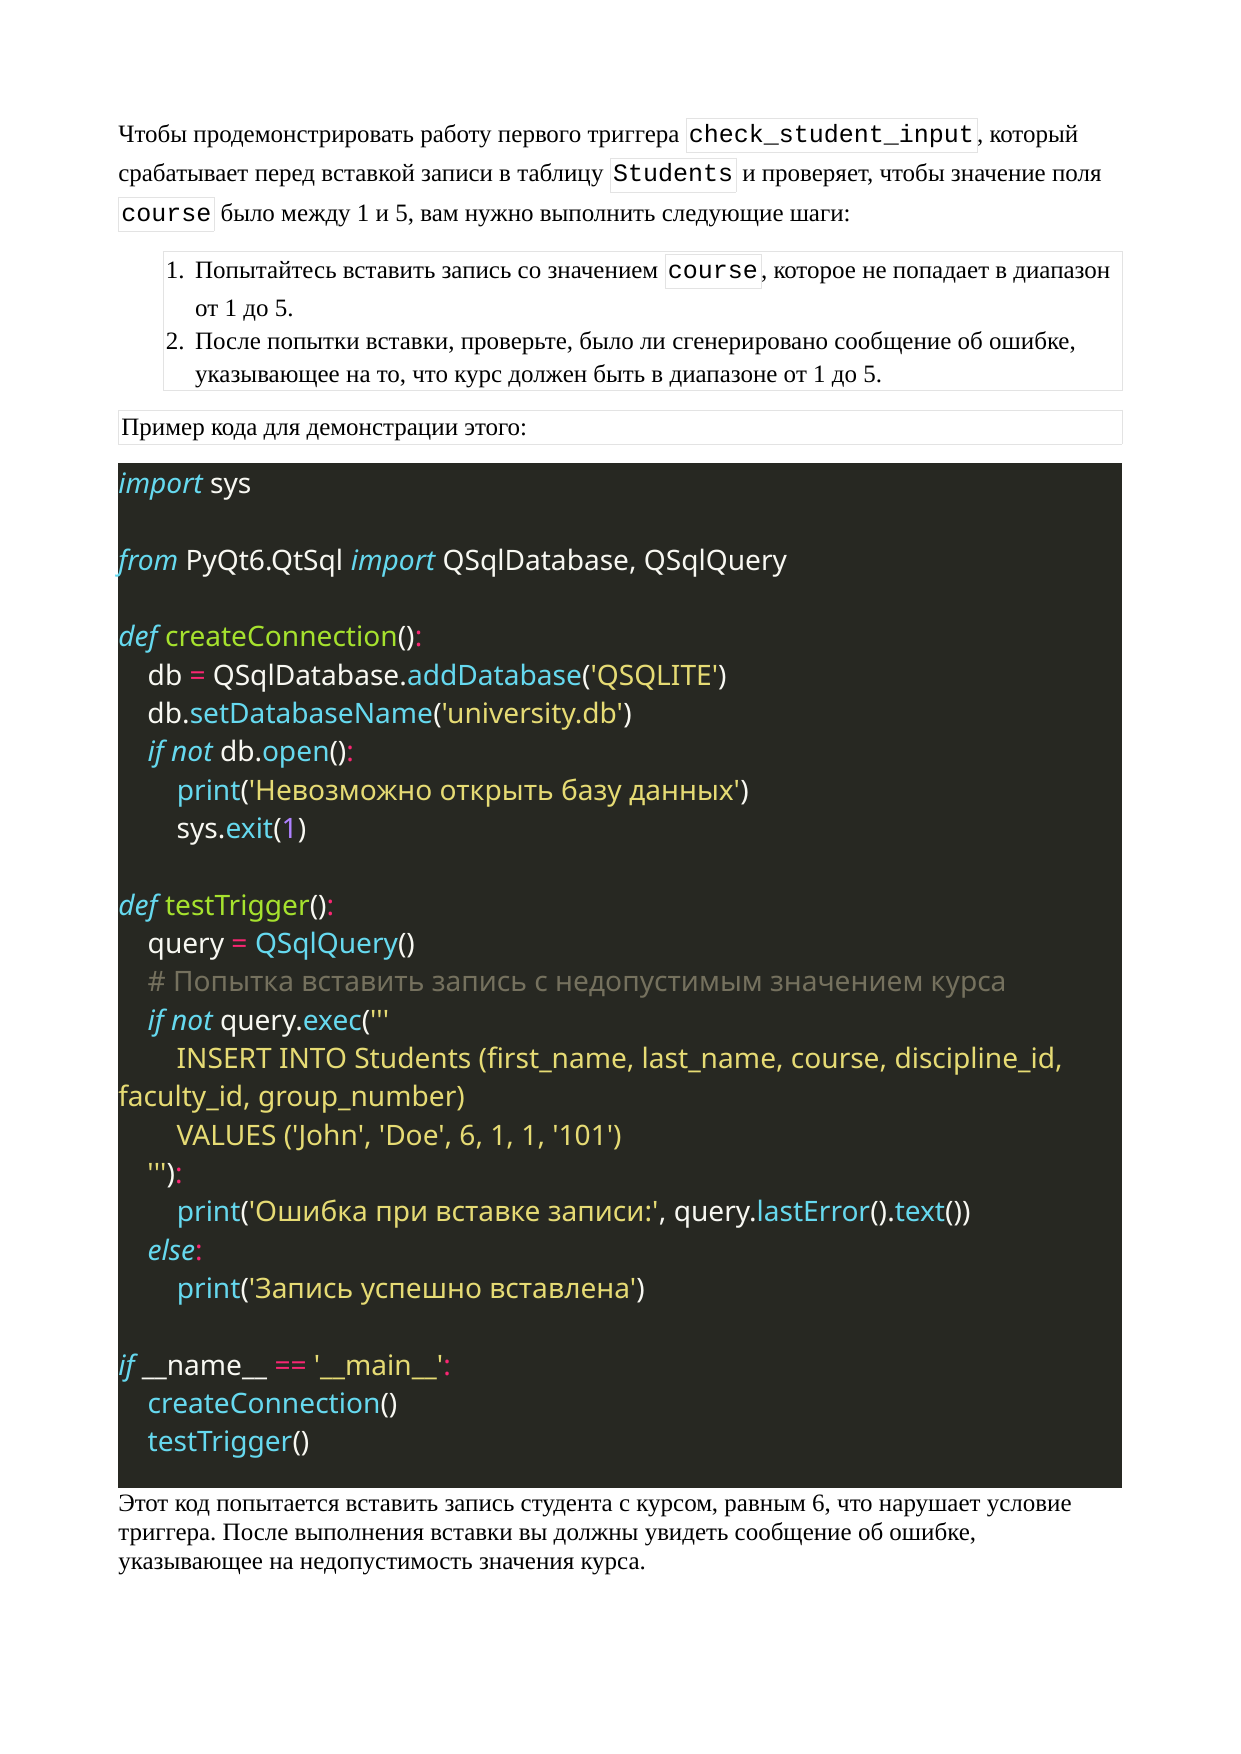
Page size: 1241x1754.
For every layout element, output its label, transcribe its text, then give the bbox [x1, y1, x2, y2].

text Этот код попытается вставить запись студента с курсом, равным 6, что нарушает условие триггера. После выполнения вставки вы должны увидеть сообщение об ошибке, указывающее на недопустимость значения курса. [118, 1488, 1122, 1575]
text import sys from PyQt6.QtSql import QSqlDatabase, QSqlQuery def createConnection(): db = QSqlDatabase.addDatabase('QSQLITE') db.setDatabaseName('university.db') if not db.open(): print('Невозможно открыть базу данных') sys.exit(1) def testTrigger(): query = QSqlQuery() # Попытка вставить запись с недопустимым значением курса if not query.exec(''' INSERT INTO Students (first_name, last_name, course, discipline_id, faculty_id, group_number) VALUES ('John', 'Doe', 6, 1, 1, '101') '''): print('Ошибка при вставке записи:', query.lastError().text()) else: print('Запись успешно вставлена') if __name__ == '__main__': createConnection() testTrigger() [118, 463, 1122, 1488]
text Пример кода для демонстрации этого: [119, 411, 1122, 444]
text Чтобы продемонстрировать работу первого триггера check_student_input, который срабатывает перед вставкой записи в таблицу Students и проверяет, чтобы значение поля course было между 1 и 5, вам нужно выполнить следующие шаги: [118, 118, 1122, 231]
list Попытайтесь вставить запись со значением course, которое не попадает в диапазон от 1 до 5. [164, 252, 1122, 322]
list После попытки вставки, проверьте, было ли сгенерировано сообщение об ошибке, указывающее на то, что курс должен быть в диапазоне от 1 до 5. [164, 323, 1122, 390]
